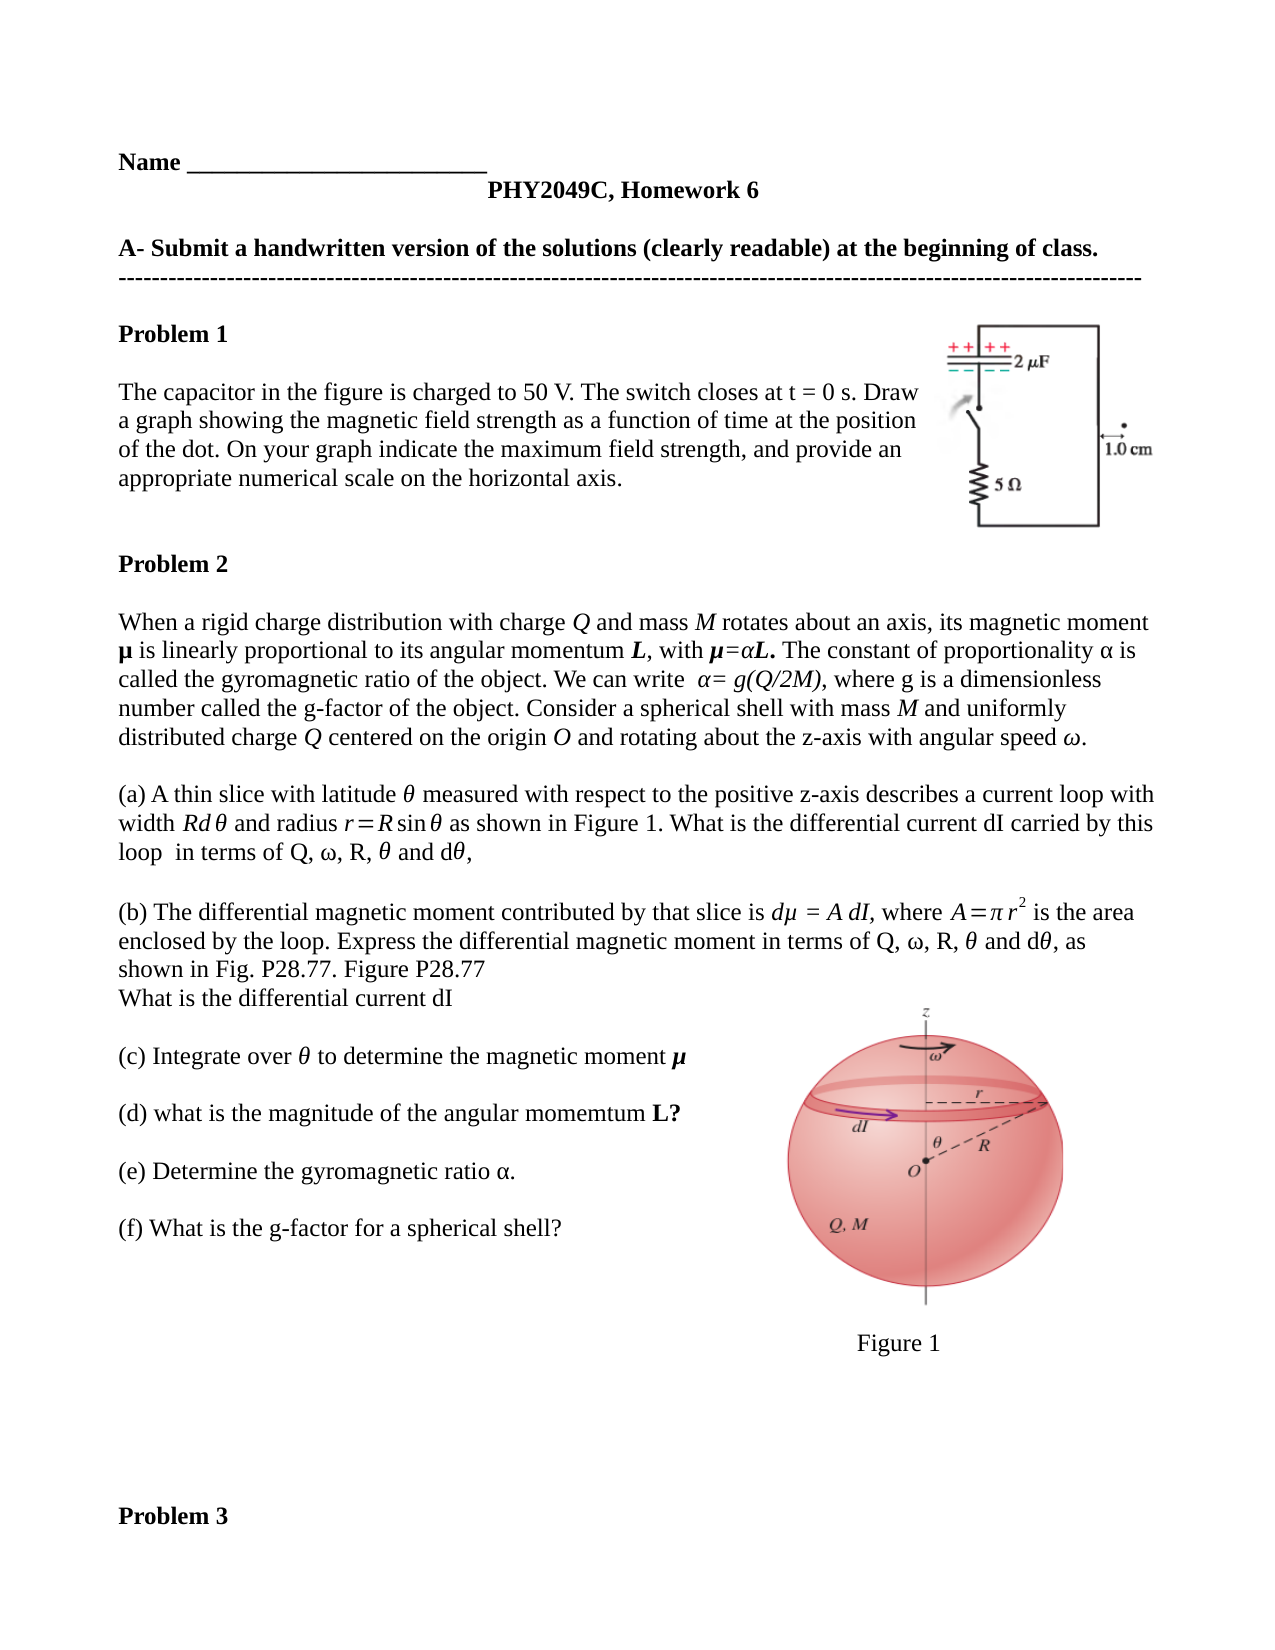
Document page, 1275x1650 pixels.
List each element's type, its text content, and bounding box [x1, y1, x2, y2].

text (b) The differential magnetic moment contributed by that slice is dµ = A dI, where is the area enclosed by the loop. Express the differential magnetic moment in terms of Q, ω, R, and d, as shown in Fig. P28.77. Figure P28.77 [118, 894, 1157, 983]
text Figure 1 [118, 1328, 1157, 1357]
picture [933, 310, 1166, 537]
text Problem 3 [118, 1501, 1157, 1529]
text Name ________________________ [118, 147, 1157, 176]
text (d) what is the magnitude of the angular momemtum L? [118, 1098, 782, 1127]
text [1064, 1041, 1157, 1069]
text (c) Integrate over to determine the magnetic moment µ [118, 1041, 782, 1069]
text Problem 1 [118, 319, 933, 348]
text [1064, 1156, 1157, 1184]
text Problem 2 [118, 549, 1157, 578]
text PHY2049C, Homework 6 [118, 176, 1157, 204]
text (f) What is the g-factor for a spherical shell? [118, 1213, 782, 1242]
text [1064, 1213, 1157, 1242]
text When a rigid charge distribution with charge Q and mass M rotates about an axis, its magnetic moment µ is linearly proportional to its angular momentum L, with µ=αL. The constant of proportionality α is called the gyromagnetic ratio of the object. We can write α= g(Q/2M), where g is a dimensionless number called the g-factor of the object. Consider a spherical shell with mass M and uniformly distributed charge Q centered on the origin O and rotating about the z-axis with angular speed ω. [118, 607, 1157, 751]
text A- Submit a handwritten version of the solutions (clearly readable) at the beginning of class. [118, 233, 1157, 262]
text (a) A thin slice with latitude measured with respect to the positive z-axis describes a current loop with width and radius as shown in Figure 1. What is the differential current dI carried by this loop in terms of Q, ω, R, and d, [118, 779, 1157, 866]
text (e) Determine the gyromagnetic ratio α. [118, 1156, 782, 1184]
text What is the differential current dI [118, 983, 1157, 1012]
text The capacitor in the figure is charged to 50 V. The switch closes at t = 0 s. Draw a graph showing the magnetic field strength as a function of time at the position of the dot. On your graph indicate the maximum field strength, and provide an appropriate numerical scale on the horizontal axis. [118, 377, 933, 492]
text [1064, 1098, 1157, 1127]
text --------------------------------------------------------------------------------------------------------------------------- [118, 262, 1157, 291]
picture [782, 1001, 1064, 1315]
